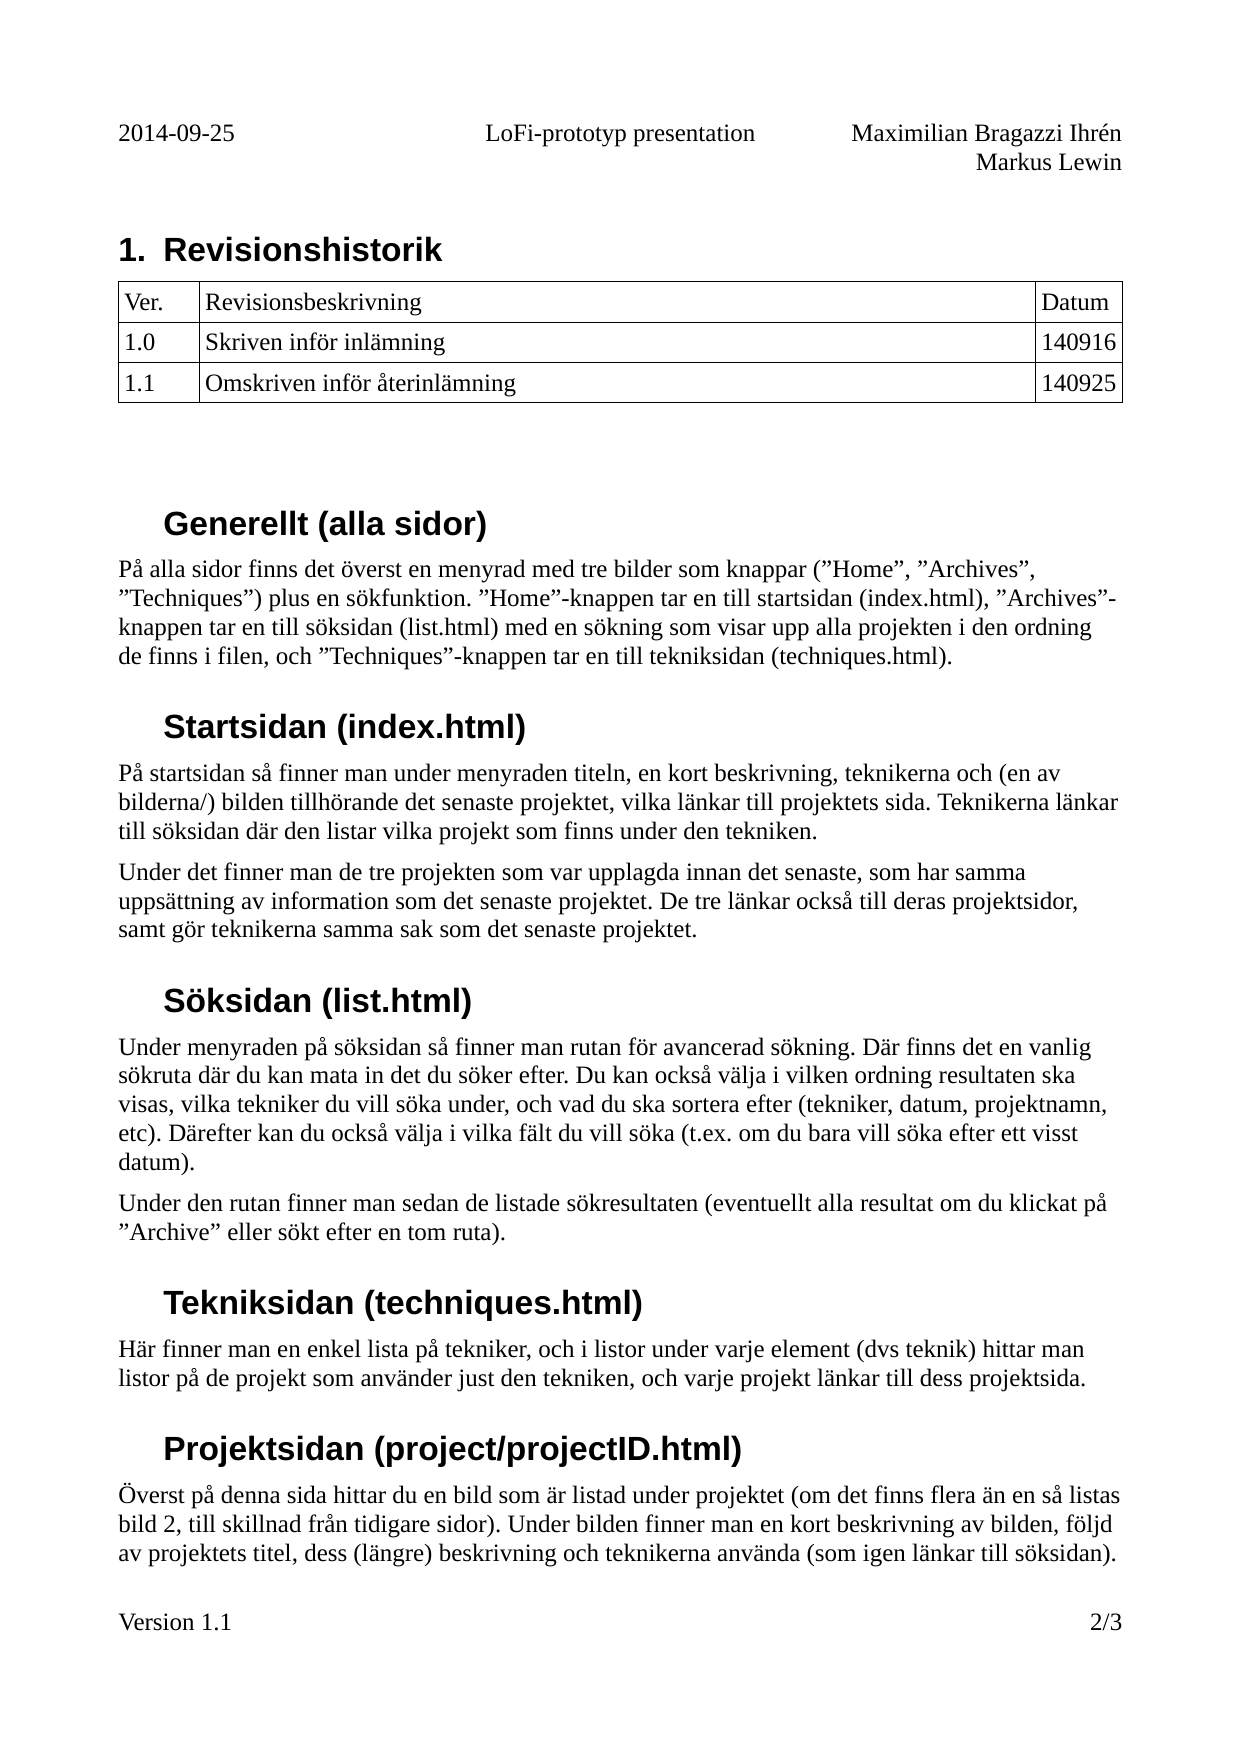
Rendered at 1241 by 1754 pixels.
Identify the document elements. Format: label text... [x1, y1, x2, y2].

table_header Revisionsbeskrivning [200, 282, 1035, 322]
subtitle Generellt (alla sidor) [118, 503, 1122, 542]
text Under den rutan finner man sedan de listade sökresultaten (eventuellt alla resultat om du klickat på ”Archive” eller sökt efter en tom ruta). [118, 1188, 1122, 1246]
table_header Ver. [119, 282, 199, 322]
subtitle Tekniksidan (techniques.html) [118, 1283, 1122, 1322]
subtitle Projektsidan (project/projectID.html) [118, 1429, 1122, 1468]
text På startsidan så finner man under menyraden titeln, en kort beskrivning, teknikerna och (en av bilderna/) bilden tillhörande det senaste projektet, vilka länkar till projektets sida. Teknikerna länkar till söksidan där den listar vilka projekt som finns under den tekniken. [118, 758, 1122, 844]
table_cell 1.1 [119, 363, 199, 402]
subtitle Revisionshistorik [118, 230, 1122, 269]
text Överst på denna sida hittar du en bild som är listad under projektet (om det finns flera än en så listas bild 2, till skillnad från tidigare sidor). Under bilden finner man en kort beskrivning av bilden, följd av projektets titel, dess (längre) beskrivning och teknikerna använda (som igen länkar till söksidan). [118, 1480, 1122, 1567]
text Här finner man en enkel lista på tekniker, och i listor under varje element (dvs teknik) hittar man listor på de projekt som använder just den tekniken, och varje projekt länkar till dess projektsida. [118, 1334, 1122, 1392]
table_header Datum [1036, 282, 1122, 322]
table_cell Skriven inför inlämning [200, 323, 1035, 362]
text Under menyraden på söksidan så finner man rutan för avancerad sökning. Där finns det en vanlig sökruta där du kan mata in det du söker efter. Du kan också välja i vilken ordning resultaten ska visas, vilka tekniker du vill söka under, och vad du ska sortera efter (tekniker, datum, projektnamn, etc). Därefter kan du också välja i vilka fält du vill söka (t.ex. om du bara vill söka efter ett visst datum). [118, 1032, 1122, 1176]
text På alla sidor finns det överst en menyrad med tre bilder som knappar (”Home”, ”Archives”, ”Techniques”) plus en sökfunktion. ”Home”-knappen tar en till startsidan (index.html), ”Archives”-knappen tar en till söksidan (list.html) med en sökning som visar upp alla projekten i den ordning de finns i filen, och ”Techniques”-knappen tar en till tekniksidan (techniques.html). [118, 554, 1122, 669]
table_cell 140916 [1036, 323, 1122, 362]
table_cell 1.0 [119, 323, 199, 362]
subtitle Söksidan (list.html) [118, 981, 1122, 1019]
text Under det finner man de tre projekten som var upplagda innan det senaste, som har samma uppsättning av information som det senaste projektet. De tre länkar också till deras projektsidor, samt gör teknikerna samma sak som det senaste projektet. [118, 857, 1122, 943]
table_cell 140925 [1036, 363, 1122, 402]
table_cell Omskriven inför återinlämning [200, 363, 1035, 402]
subtitle Startsidan (index.html) [118, 707, 1122, 746]
